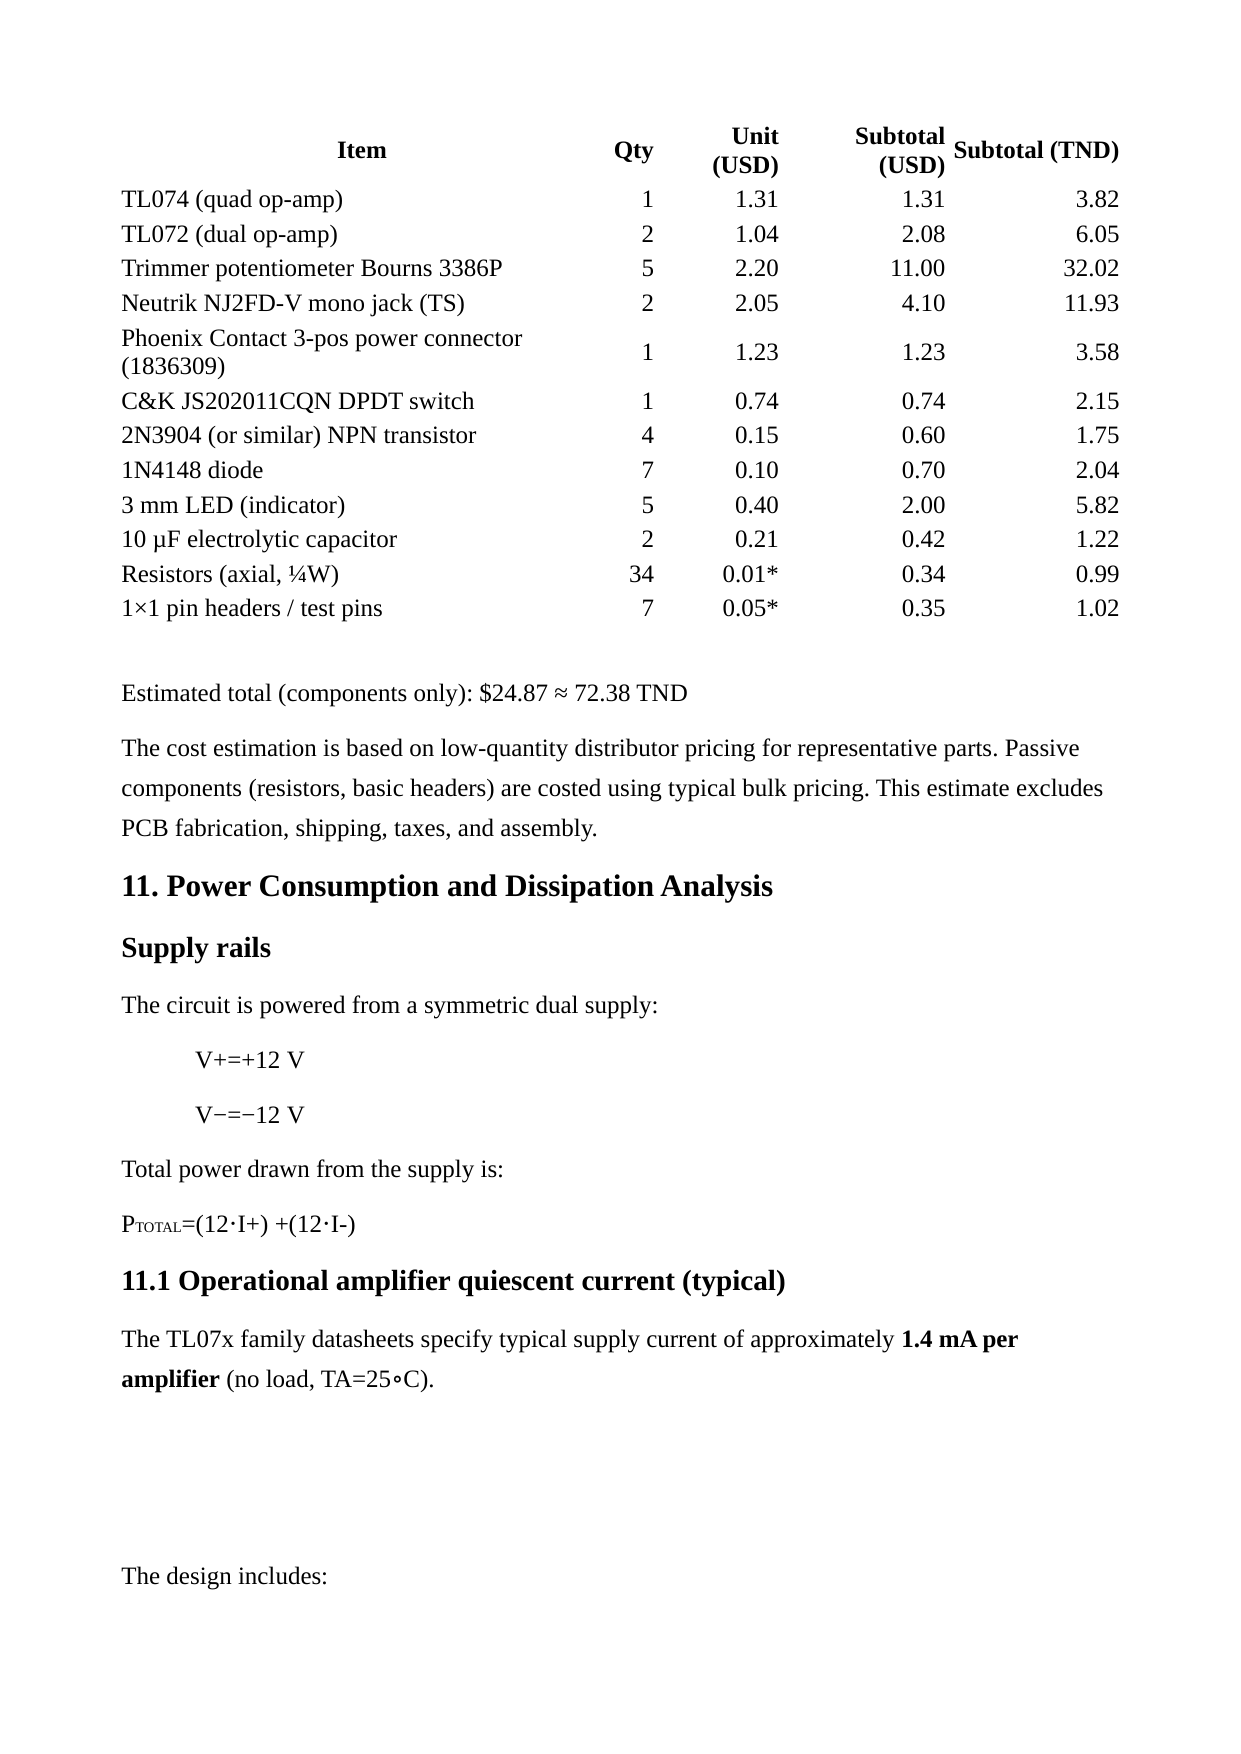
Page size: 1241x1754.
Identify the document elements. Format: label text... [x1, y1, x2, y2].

table_cell 1 [605, 383, 657, 418]
table_header Unit (USD) [657, 118, 781, 181]
text [309, 1097, 1122, 1132]
text Total power drawn from the supply is: [119, 1152, 507, 1186]
table_cell 3 mm LED (indicator) [118, 487, 605, 521]
table_cell 32.02 [948, 251, 1122, 285]
text [698, 676, 1122, 710]
text [309, 1042, 1122, 1077]
table_cell 0.70 [781, 452, 948, 487]
table_cell 0.35 [781, 591, 948, 625]
table_cell 0.10 [657, 452, 781, 487]
text [790, 1261, 1122, 1300]
text 11. Power Consumption and Dissipation Analysis [119, 866, 776, 906]
table_cell 1.23 [781, 320, 948, 383]
table_cell 0.15 [657, 418, 781, 452]
text [332, 1558, 1122, 1593]
table_cell TL074 (quad op-amp) [118, 181, 605, 216]
text The circuit is powered from a symmetric dual supply: [119, 989, 661, 1022]
table_cell 2.00 [781, 487, 948, 521]
table_cell C&K JS202011CQN DPDT switch [118, 383, 605, 418]
table_cell 2 [605, 285, 657, 320]
table_cell 2.20 [657, 251, 781, 285]
text The design includes: [119, 1559, 331, 1593]
table_header Subtotal (USD) [781, 118, 948, 181]
text 11.1 Operational amplifier quiescent current (typical) [119, 1262, 789, 1300]
table_cell 2.08 [781, 216, 948, 251]
table_cell 0.40 [657, 487, 781, 521]
table_cell 0.74 [781, 383, 948, 418]
table_cell 0.74 [657, 383, 781, 418]
table_cell 1.75 [948, 418, 1122, 452]
table_cell 5.82 [948, 487, 1122, 521]
table_cell 2N3904 (or similar) NPN transistor [118, 418, 605, 452]
table_cell 1.23 [657, 320, 781, 383]
table_cell Neutrik NJ2FD-V mono jack (TS) [118, 285, 605, 320]
table_cell 2 [605, 521, 657, 556]
table_cell 0.21 [657, 521, 781, 556]
text Supply rails [119, 929, 274, 967]
table_header Qty [605, 118, 657, 181]
table_cell 2.05 [657, 285, 781, 320]
table_cell 2.04 [948, 452, 1122, 487]
table_cell 3.82 [948, 181, 1122, 216]
table_cell 6.05 [948, 216, 1122, 251]
table_cell 1N4148 diode [118, 452, 605, 487]
table_cell 10 µF electrolytic capacitor [118, 521, 605, 556]
table_cell 1.02 [948, 591, 1122, 625]
table_cell TL072 (dual op-amp) [118, 216, 605, 251]
table_cell 0.05* [657, 591, 781, 625]
text [275, 927, 1122, 967]
table_cell 1.04 [657, 216, 781, 251]
table_header Subtotal (TND) [948, 118, 1122, 181]
text [777, 865, 1122, 907]
table_cell 1 [605, 320, 657, 383]
table_cell 5 [605, 251, 657, 285]
table_cell 2.15 [948, 383, 1122, 418]
text The cost estimation is based on low-quantity distributor pricing for representative parts. Passive components (resistors, basic headers) are costed using typical bulk pricing. This estimate excludes PCB fabrication, shipping, taxes, and assembly. [118, 730, 1122, 845]
table_cell Trimmer potentiometer Bourns 3386P [118, 251, 605, 285]
table_header Item [118, 118, 605, 181]
table_cell 1.31 [781, 181, 948, 216]
text V−=−12 V [193, 1098, 308, 1131]
text [662, 988, 1122, 1022]
table_cell 0.60 [781, 418, 948, 452]
text PTOTAL​=(12⋅I+​) +(12⋅I-) [119, 1207, 358, 1241]
table_cell 5 [605, 487, 657, 521]
text [508, 1151, 1122, 1186]
table_cell 1.22 [948, 521, 1122, 556]
table_cell Phoenix Contact 3-pos power connector (1836309) [118, 320, 605, 383]
text Estimated total (components only): $24.87 ≈ 72.38 TND [119, 677, 697, 710]
table_cell 11.00 [781, 251, 948, 285]
table_cell 7 [605, 452, 657, 487]
table_cell 2 [605, 216, 657, 251]
table_cell 7 [605, 591, 657, 625]
table_cell 0.42 [781, 521, 948, 556]
table_cell 1 [605, 181, 657, 216]
text V+=+12 V [193, 1043, 308, 1077]
table_cell 11.93 [948, 285, 1122, 320]
text [359, 1206, 1122, 1241]
table_cell 4 [605, 418, 657, 452]
table_cell 0.34 [781, 556, 948, 591]
text The TL07x family datasheets specify typical supply current of approximately 1.4 mA per amplifier (no load, TA=25∘C). [118, 1321, 1122, 1395]
table_cell 34 [605, 556, 657, 591]
table_cell 1.31 [657, 181, 781, 216]
table_cell 3.58 [948, 320, 1122, 383]
table_cell 0.01* [657, 556, 781, 591]
table_cell 4.10 [781, 285, 948, 320]
table_cell 0.99 [948, 556, 1122, 591]
table_cell Resistors (axial, ¼W) [118, 556, 605, 591]
table_cell 1×1 pin headers / test pins [118, 591, 605, 625]
